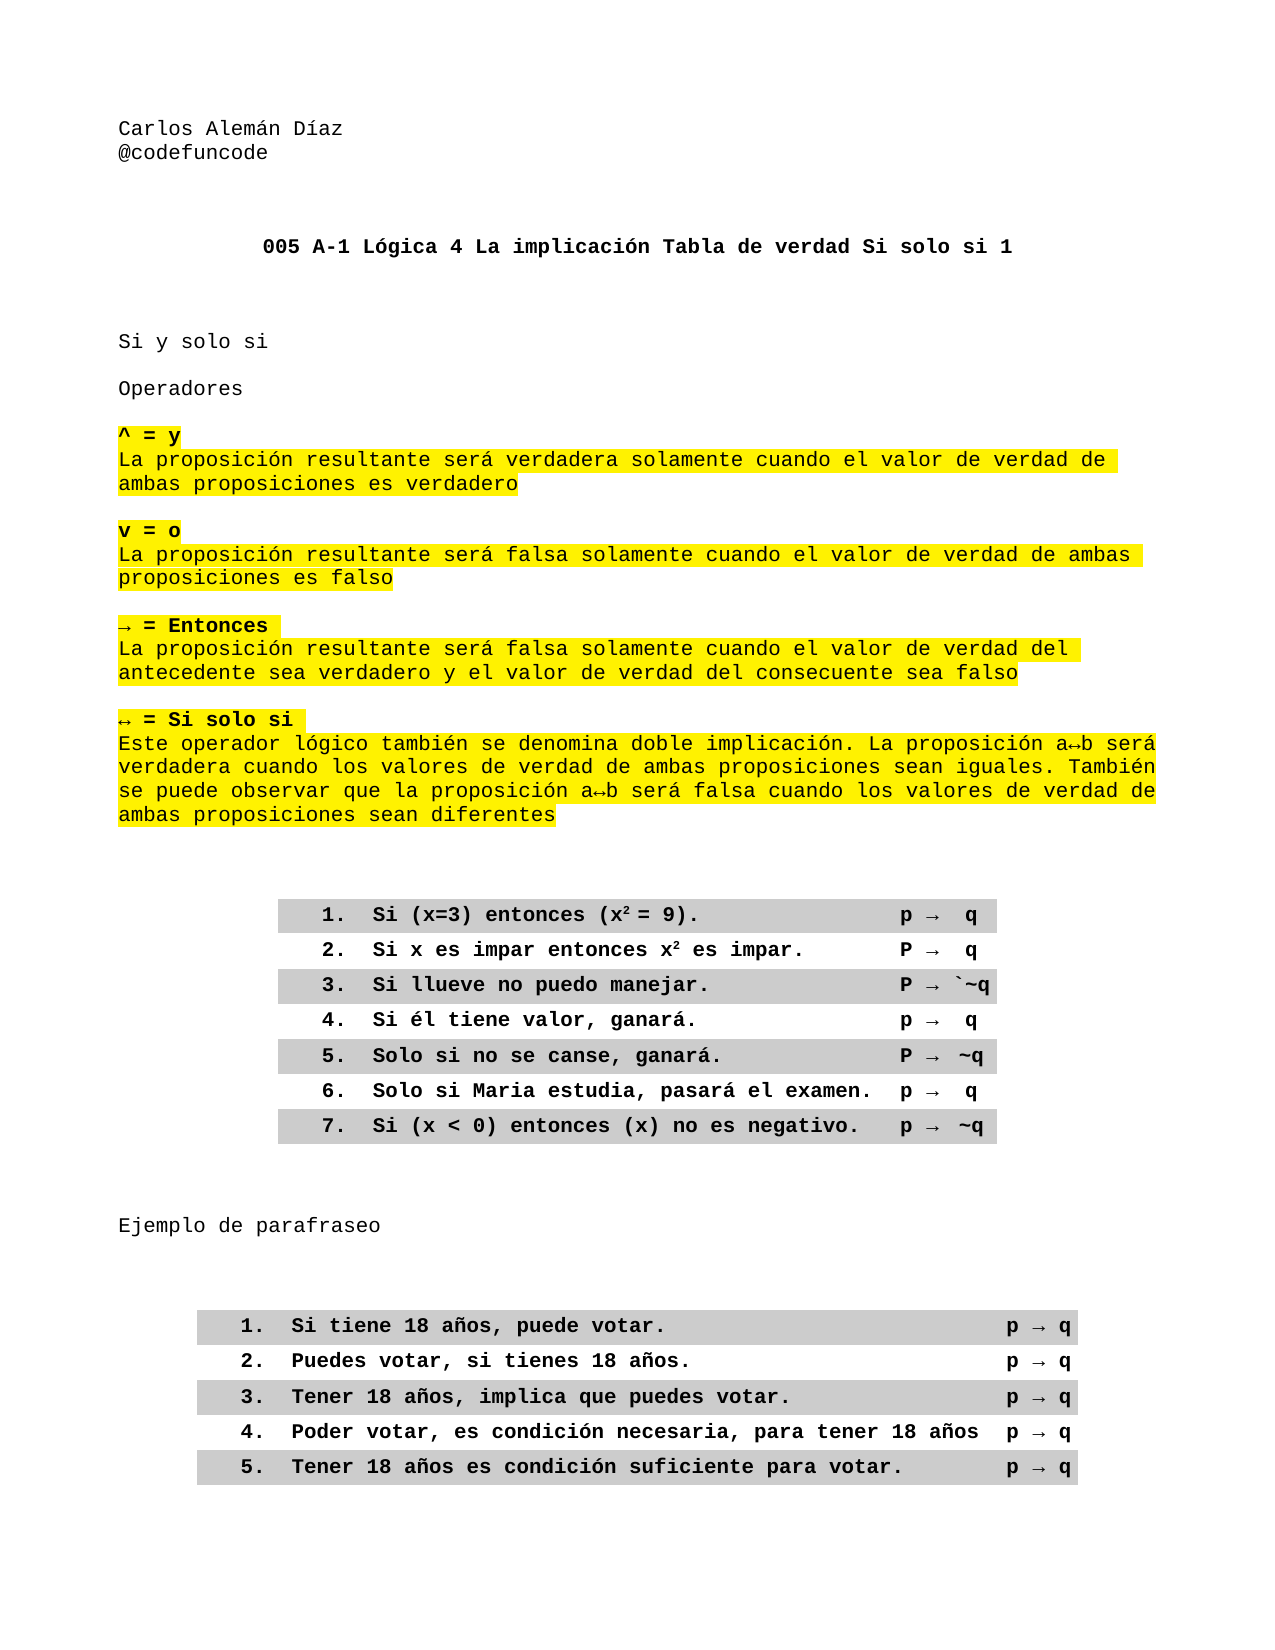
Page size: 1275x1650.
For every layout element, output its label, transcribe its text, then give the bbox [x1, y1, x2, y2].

table_cell → [919, 1109, 945, 1144]
table_cell → [919, 934, 945, 969]
table_cell Poder votar, es condición necesaria, para tener 18 años [286, 1415, 999, 1450]
text Operadores [118, 378, 1157, 402]
table_header p [999, 1310, 1026, 1345]
table_cell → [1026, 1345, 1052, 1380]
table_cell p [999, 1415, 1026, 1450]
table_cell [278, 1109, 367, 1144]
table_cell → [919, 969, 945, 1004]
text ↔ = Si solo si [118, 709, 1157, 733]
text La proposición resultante será falsa solamente cuando el valor de verdad de ambas proposiciones es falso [118, 544, 1157, 591]
text Ejemplo de parafraseo [118, 1215, 1157, 1239]
table_cell ~q [945, 1109, 997, 1144]
text v = o [118, 520, 1157, 544]
text La proposición resultante será falsa solamente cuando el valor de verdad del antecedente sea verdadero y el valor de verdad del consecuente sea falso [118, 638, 1157, 686]
table_cell [278, 969, 367, 1004]
table_cell P [893, 1039, 919, 1074]
table_cell q [945, 1074, 997, 1109]
table_cell → [919, 1004, 945, 1039]
table_cell [278, 934, 367, 969]
table_cell q [945, 1004, 997, 1039]
table_cell p [999, 1380, 1026, 1415]
table_cell → [1026, 1415, 1052, 1450]
table_cell P [893, 969, 919, 1004]
table_cell Puedes votar, si tienes 18 años. [286, 1345, 999, 1380]
text ^ = y [118, 426, 1157, 449]
table_cell → [919, 1074, 945, 1109]
table_cell P [893, 934, 919, 969]
table_cell → [1026, 1380, 1052, 1415]
table_cell Solo si Maria estudia, pasará el examen. [367, 1074, 893, 1109]
text → = Entonces [118, 615, 1157, 638]
table_header [278, 899, 367, 933]
table_cell p [999, 1345, 1026, 1380]
table_cell q [1052, 1380, 1078, 1415]
table_cell [278, 1004, 367, 1039]
table_cell p [893, 1109, 919, 1144]
text @codefuncode [118, 142, 1157, 165]
table_header q [945, 899, 997, 933]
text La proposición resultante será verdadera solamente cuando el valor de verdad de ambas proposiciones es verdadero [118, 449, 1157, 496]
table_header [197, 1310, 286, 1345]
table_cell [197, 1450, 286, 1485]
table_cell q [1052, 1450, 1078, 1485]
table_cell q [1052, 1345, 1078, 1380]
table_cell [278, 1074, 367, 1109]
table_cell [197, 1380, 286, 1415]
table_cell q [1052, 1415, 1078, 1450]
table_header → [919, 899, 945, 933]
text Carlos Alemán Díaz [118, 118, 1157, 142]
table_cell Si x es impar entonces x2 es impar. [367, 934, 893, 969]
table_cell Si él tiene valor, ganará. [367, 1004, 893, 1039]
table_cell p [893, 1074, 919, 1109]
table_cell Solo si no se canse, ganará. [367, 1039, 893, 1074]
text Este operador lógico también se denomina doble implicación. La proposición a↔b será verdadera cuando los valores de verdad de ambas proposiciones sean iguales. También se puede observar que la proposición a↔b será falsa cuando los valores de verdad de ambas proposiciones sean diferentes [118, 733, 1157, 827]
table_header Si tiene 18 años, puede votar. [286, 1310, 999, 1345]
table_cell p [999, 1450, 1026, 1485]
table_cell [197, 1345, 286, 1380]
table_header p [893, 899, 919, 933]
table_cell Si (x < 0) entonces (x) no es negativo. [367, 1109, 893, 1144]
table_cell p [893, 1004, 919, 1039]
table_cell [278, 1039, 367, 1074]
table_cell q [945, 934, 997, 969]
table_cell → [919, 1039, 945, 1074]
text 005 A-1 Lógica 4 La implicación Tabla de verdad Si solo si 1 [118, 236, 1157, 260]
table_cell `~q [945, 969, 997, 1004]
table_cell Tener 18 años, implica que puedes votar. [286, 1380, 999, 1415]
table_cell ~q [945, 1039, 997, 1074]
table_cell → [1026, 1450, 1052, 1485]
table_header q [1052, 1310, 1078, 1345]
table_cell Si llueve no puedo manejar. [367, 969, 893, 1004]
table_cell Tener 18 años es condición suficiente para votar. [286, 1450, 999, 1485]
table_header → [1026, 1310, 1052, 1345]
table_header Si (x=3) entonces (x2 = 9). [367, 899, 893, 933]
text Si y solo si [118, 331, 1157, 354]
table_cell [197, 1415, 286, 1450]
